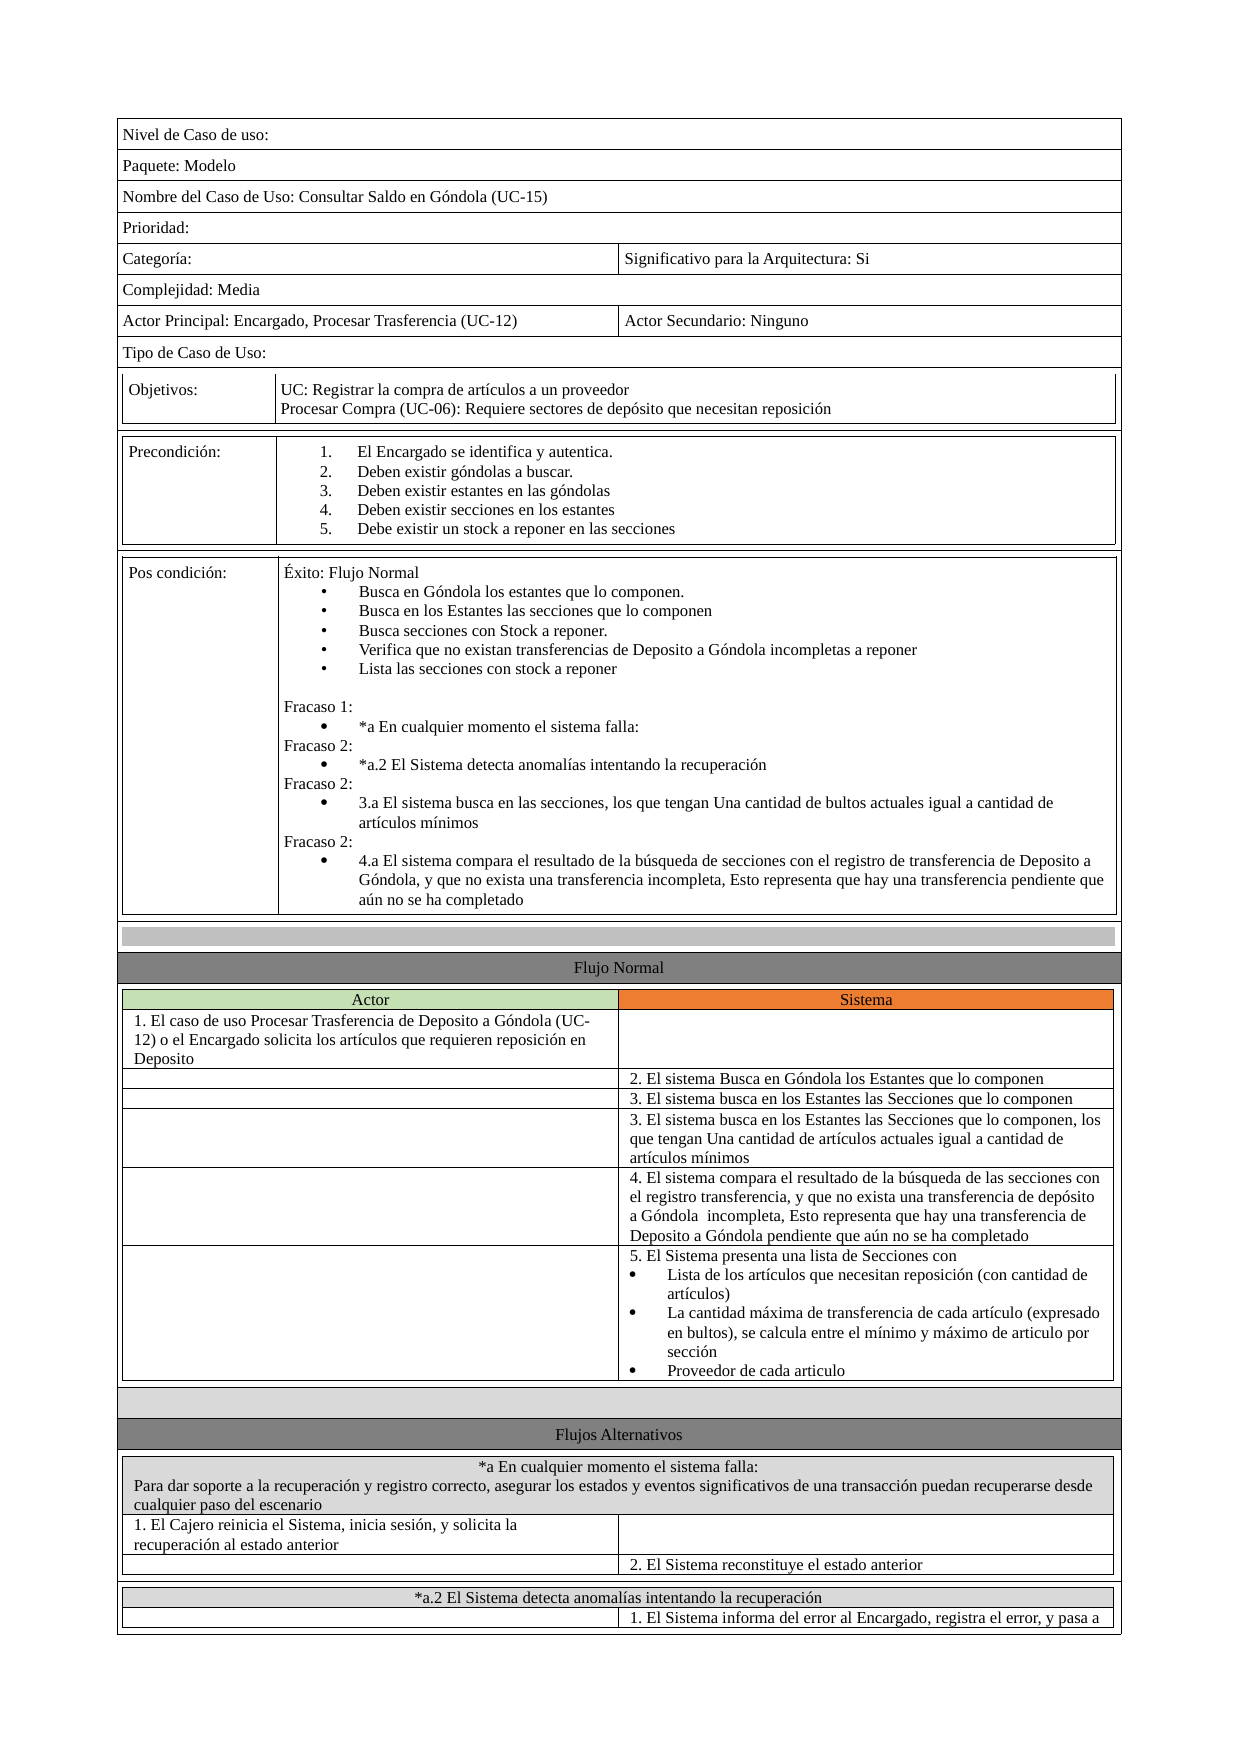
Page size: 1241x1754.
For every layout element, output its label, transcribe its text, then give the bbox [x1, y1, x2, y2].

table_cell Actor Secundario: Ninguno [619, 306, 1121, 336]
table_cell [123, 1246, 618, 1380]
table_cell [123, 1608, 618, 1627]
table_header Éxito: Flujo Normal Busca en Góndola los estantes que lo componen. Busca en los Estantes las secciones que lo componen Busca secciones con Stock a reponer. Verifica que no existan transferencias de Deposito a Góndola incompletas a reponer Lista las secciones con stock a reponer Fracaso 1: *a En cualquier momento el sistema falla: Fracaso 2: *a.2 El Sistema detecta anomalías intentando la recuperación Fracaso 2: 3.a El sistema busca en las secciones, los que tengan Una cantidad de bultos actuales igual a cantidad de artículos mínimos Fracaso 2: 4.a El sistema compara el resultado de la búsqueda de secciones con el registro de transferencia de Deposito a Góndola, y que no exista una transferencia incompleta, Esto representa que hay una transferencia pendiente que aún no se ha completado [279, 558, 1116, 914]
table_cell [123, 1069, 618, 1088]
table_cell 3. El sistema busca en los Estantes las Secciones que lo componen [619, 1089, 1113, 1108]
table_cell Significativo para la Arquitectura: Si [619, 244, 1121, 274]
table_cell [118, 922, 1121, 952]
table_cell Paquete: Modelo [118, 150, 1121, 180]
table_cell 5. El Sistema presenta una lista de Secciones con Lista de los artículos que necesitan reposición (con cantidad de artículos) La cantidad máxima de transferencia de cada artículo (expresado en bultos), se calcula entre el mínimo y máximo de articulo por sección Proveedor de cada articulo [619, 1246, 1113, 1380]
table_cell [118, 431, 1121, 550]
table_cell Actor Principal: Encargado, Procesar Trasferencia (UC-12) [118, 306, 618, 336]
table_cell 2. El Sistema reconstituye el estado anterior [619, 1555, 1113, 1574]
table_header UC: Registrar la compra de artículos a un proveedor Procesar Compra (UC-06): Requiere sectores de depósito que necesitan reposición [276, 374, 1115, 423]
table_cell [118, 1582, 1121, 1634]
table_cell [118, 551, 1121, 921]
table_cell [619, 1515, 1113, 1553]
table_cell [619, 1010, 1113, 1068]
table_cell [118, 1450, 1121, 1581]
table_cell [118, 1388, 1121, 1418]
table_header El Encargado se identifica y autentica. Deben existir góndolas a buscar. Deben existir estantes en las góndolas Deben existir secciones en los estantes Debe existir un stock a reponer en las secciones [277, 437, 1115, 544]
table_header Sistema [619, 990, 1113, 1009]
table_cell [118, 984, 1121, 1387]
table_header *a.2 El Sistema detecta anomalías intentando la recuperación [123, 1588, 1113, 1607]
table_header Precondición: [123, 437, 276, 544]
table_cell 1. El Cajero reinicia el Sistema, inicia sesión, y solicita la recuperación al estado anterior [123, 1515, 618, 1553]
table_cell [123, 1089, 618, 1108]
table_cell [123, 1555, 618, 1574]
table_cell 3. El sistema busca en los Estantes las Secciones que lo componen, los que tengan Una cantidad de artículos actuales igual a cantidad de artículos mínimos [619, 1109, 1113, 1167]
table_cell 1. El Sistema informa del error al Encargado, registra el error, y pasa a [619, 1608, 1113, 1627]
table_header *a En cualquier momento el sistema falla: Para dar soporte a la recuperación y registro correcto, asegurar los estados y eventos significativos de una transacción puedan recuperarse desde cualquier paso del escenario [123, 1457, 1113, 1514]
table_cell Complejidad: Media [118, 275, 1121, 305]
table_cell Nombre del Caso de Uso: Consultar Saldo en Góndola (UC-15) [118, 181, 1121, 212]
table_cell Categoría: [118, 244, 618, 274]
table_cell 1. El caso de uso Procesar Trasferencia de Deposito a Góndola (UC-12) o el Encargado solicita los artículos que requieren reposición en Deposito [123, 1010, 618, 1068]
table_cell Tipo de Caso de Uso: [118, 337, 1121, 367]
table_cell Flujos Alternativos [118, 1419, 1121, 1449]
table_cell [118, 368, 1121, 430]
table_header Pos condición: [123, 558, 278, 914]
table_cell Prioridad: [118, 213, 1121, 243]
table_cell 4. El sistema compara el resultado de la búsqueda de las secciones con el registro transferencia, y que no exista una transferencia de depósito a Góndola incompleta, Esto representa que hay una transferencia de Deposito a Góndola pendiente que aún no se ha completado [619, 1168, 1113, 1244]
table_cell [123, 1168, 618, 1244]
table_cell [123, 1109, 618, 1167]
table_header Nivel de Caso de uso: [118, 119, 1121, 149]
table_header Actor [123, 990, 618, 1009]
table_header Objetivos: [123, 374, 275, 423]
table_cell 2. El sistema Busca en Góndola los Estantes que lo componen [619, 1069, 1113, 1088]
table_cell Flujo Normal [118, 953, 1121, 983]
